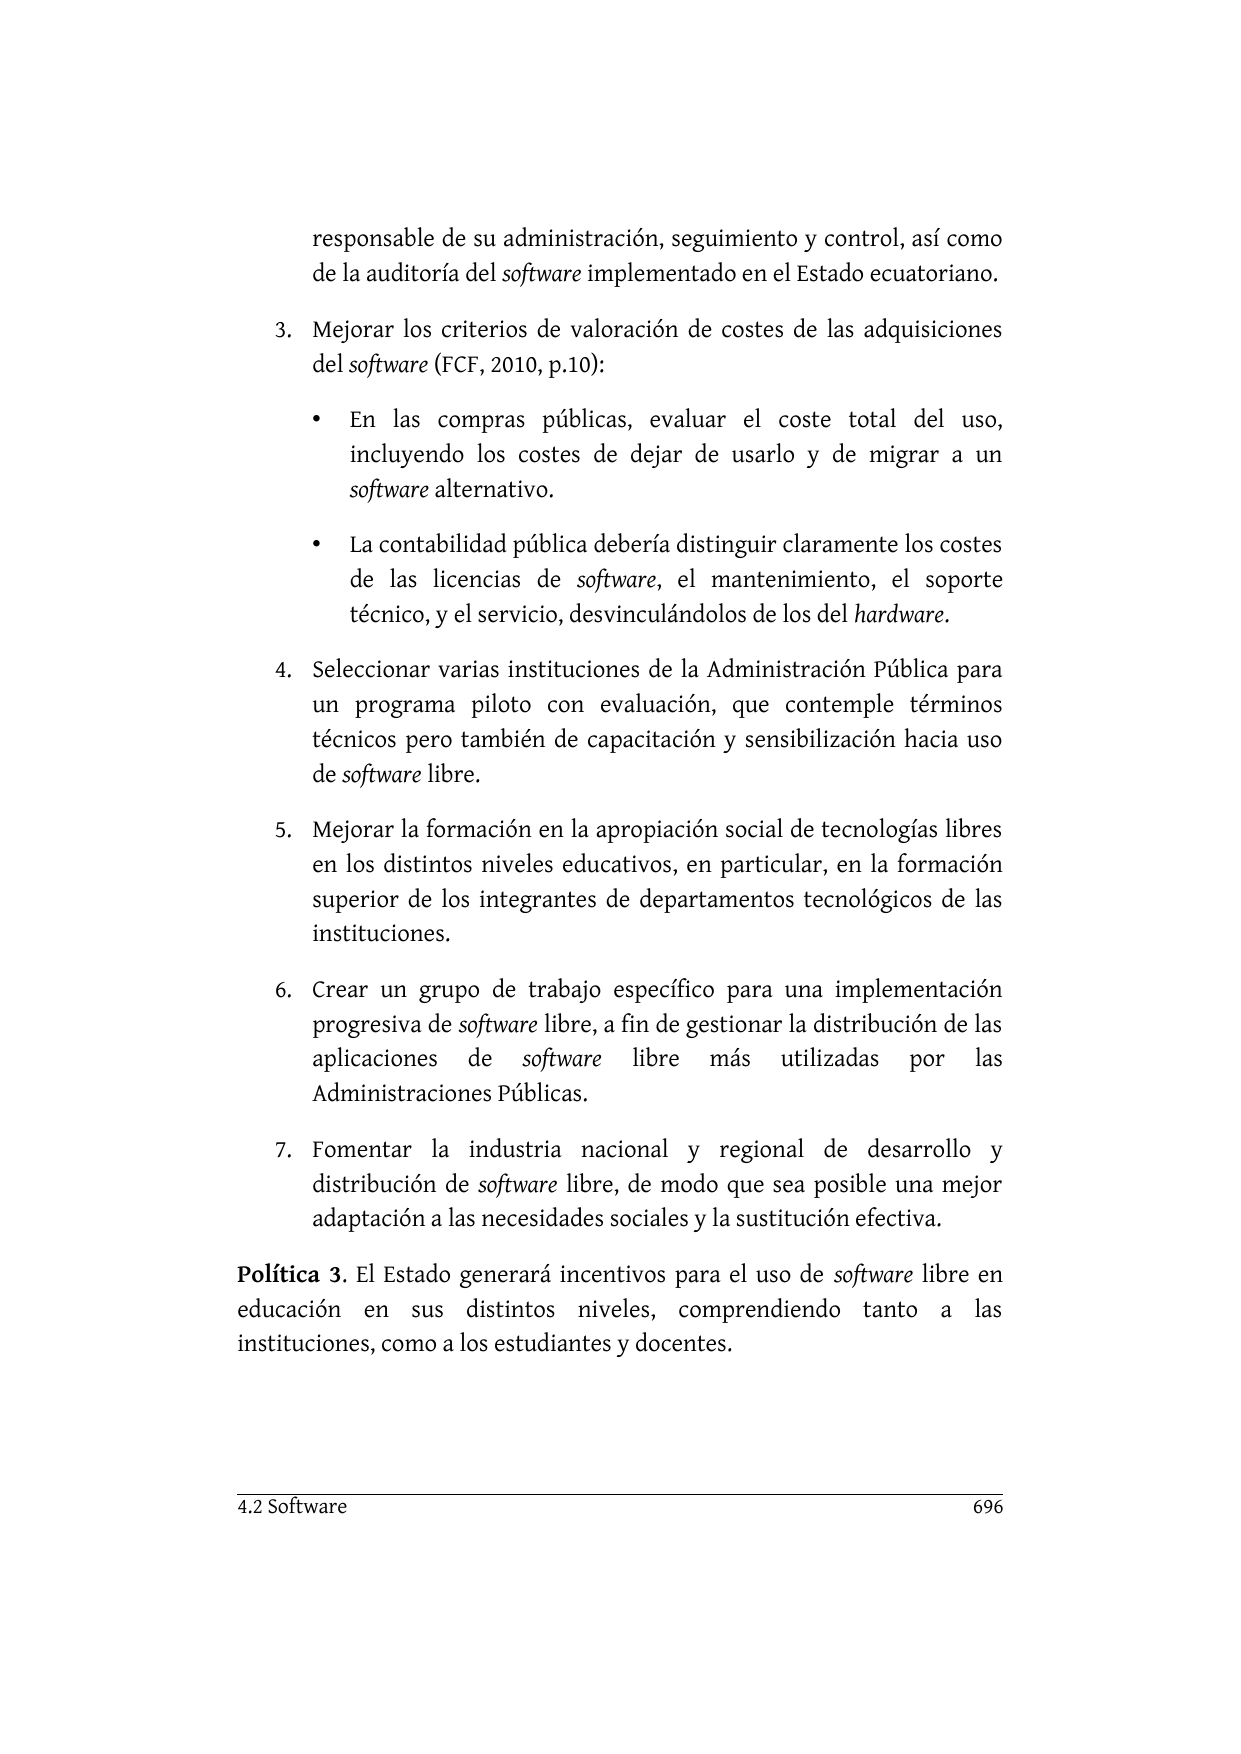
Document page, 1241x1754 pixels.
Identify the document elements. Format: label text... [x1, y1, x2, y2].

list En las compras públicas, evaluar el coste total del uso, incluyendo los costes de dejar de usarlo y de migrar a un software alternativo. [312, 406, 1003, 504]
list Crear un grupo de trabajo específico para una implementación progresiva de software libre, a fin de gestionar la distribución de las aplicaciones de software libre más utilizadas por las Administraciones Públicas. [274, 976, 1003, 1109]
text Política 3. El Estado generará incentivos para el uso de software libre en educación en sus distintos niveles, comprendiendo tanto a las instituciones, como a los estudiantes y docentes. [237, 1261, 1003, 1359]
list responsable de su administración, seguimiento y control, así como de la auditoría del software implementado en el Estado ecuatoriano. [274, 225, 1003, 289]
list Mejorar la formación en la apropiación social de tecnologías libres en los distintos niveles educativos, en particular, en la formación superior de los integrantes de departamentos tecnológicos de las instituciones. [274, 816, 1003, 949]
list Fomentar la industria nacional y regional de desarrollo y distribución de software libre, de modo que sea posible una mejor adaptación a las necesidades sociales y la sustitución efectiva. [274, 1135, 1003, 1234]
list Mejorar los criterios de valoración de costes de las adquisiciones del software (FCF, 2010, p.10): [274, 315, 1003, 379]
list Seleccionar varias instituciones de la Administración Pública para un programa piloto con evaluación, que contemple términos técnicos pero también de capacitación y sensibilización hacia uso de software libre. [274, 656, 1003, 789]
list La contabilidad pública debería distinguir claramente los costes de las licencias de software, el mantenimiento, el soporte técnico, y el servicio, desvinculándolos de los del hardware. [312, 531, 1003, 629]
